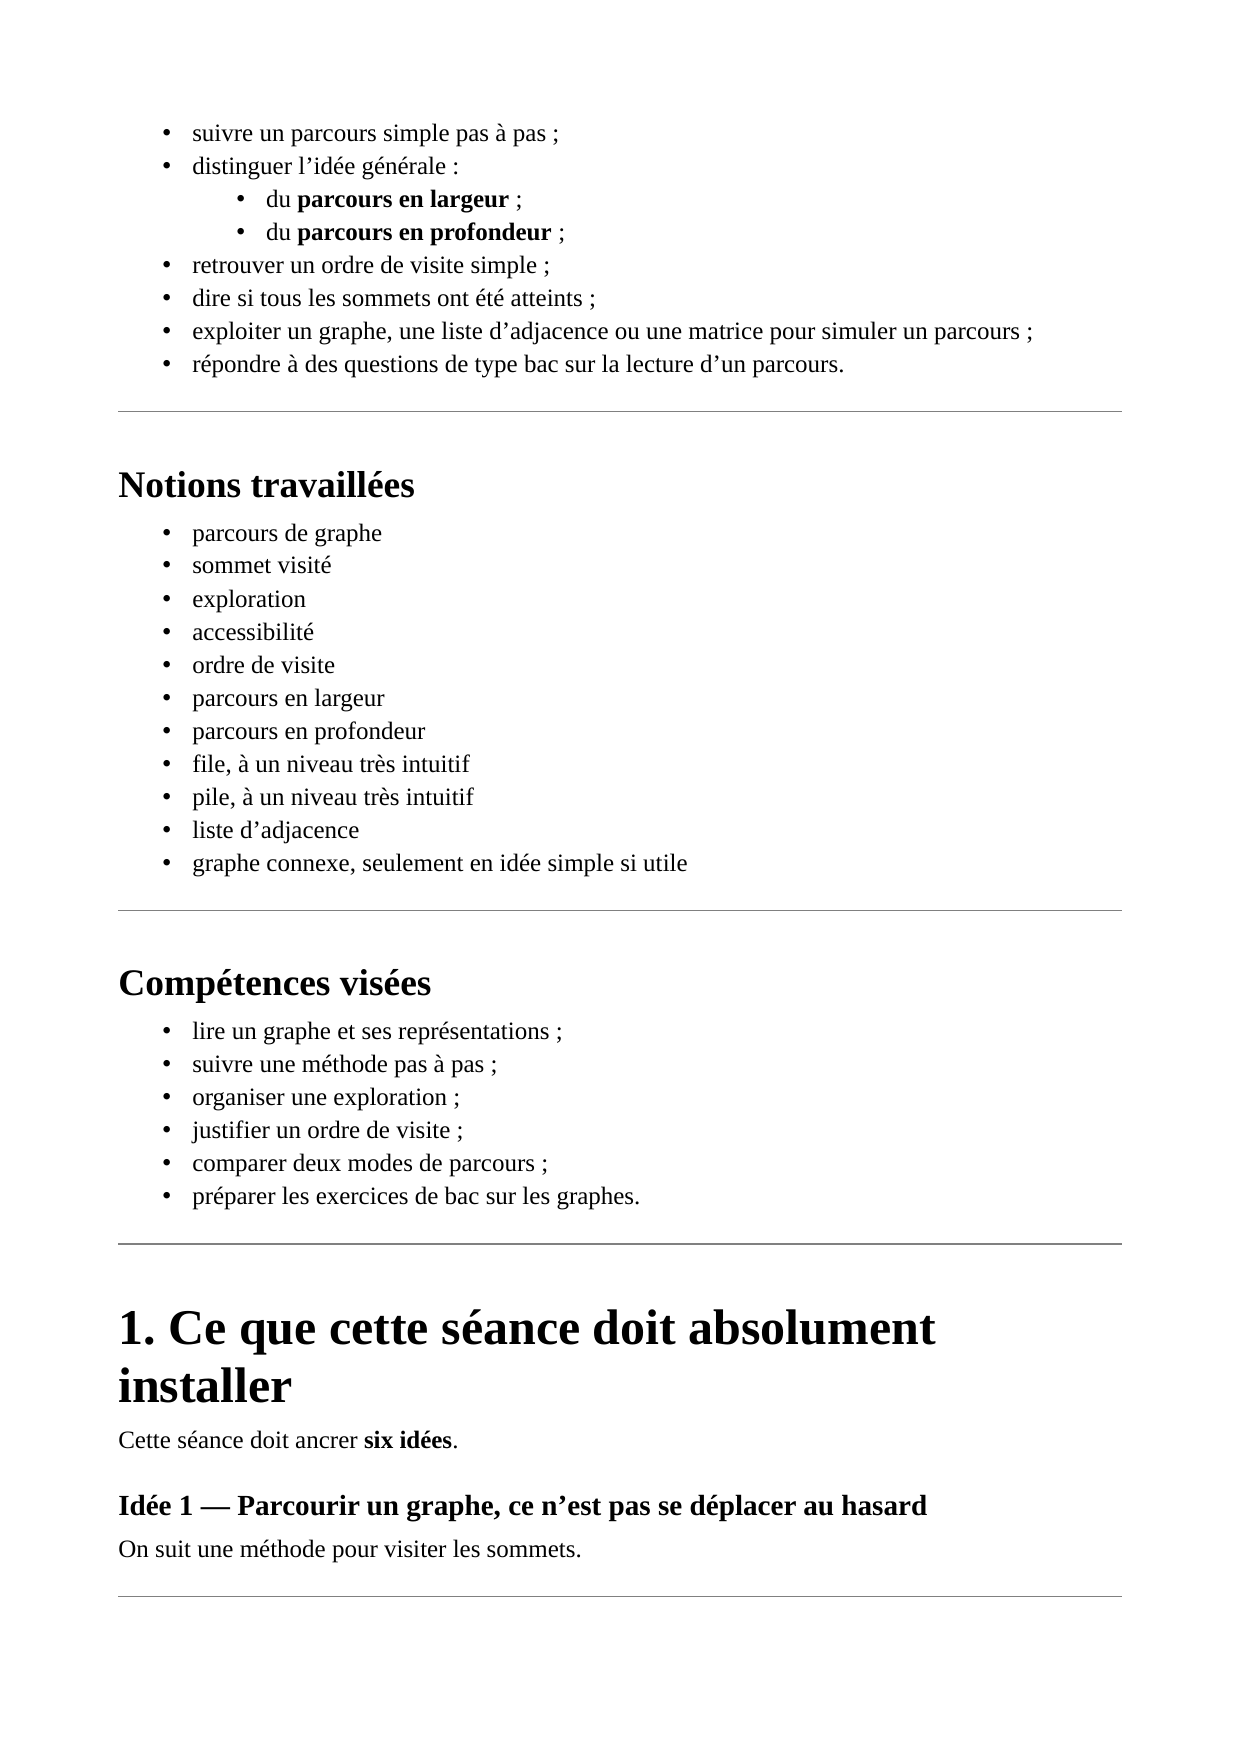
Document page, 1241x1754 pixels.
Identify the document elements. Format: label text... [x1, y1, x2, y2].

list pile, à un niveau très intuitif [162, 782, 1122, 811]
list du parcours en profondeur ; [236, 217, 1122, 246]
list parcours de graphe [162, 518, 1122, 546]
list dire si tous les sommets ont été atteints ; [162, 283, 1122, 312]
list retrouver un ordre de visite simple ; [162, 250, 1122, 279]
list lire un graphe et ses représentations ; [162, 1016, 1122, 1045]
list parcours en largeur [162, 683, 1122, 711]
list suivre un parcours simple pas à pas ; [162, 118, 1122, 147]
list répondre à des questions de type bac sur la lecture d’un parcours. [162, 349, 1122, 378]
list graphe connexe, seulement en idée simple si utile [162, 848, 1122, 877]
list justifier un ordre de visite ; [162, 1115, 1122, 1144]
list exploiter un graphe, une liste d’adjacence ou une matrice pour simuler un parcours ; [162, 316, 1122, 345]
list liste d’adjacence [162, 815, 1122, 843]
list accessibilité [162, 617, 1122, 645]
subtitle Idée 1 — Parcourir un graphe, ce n’est pas se déplacer au hasard [118, 1488, 1122, 1521]
list préparer les exercices de bac sur les graphes. [162, 1181, 1122, 1210]
subtitle Compétences visées [118, 961, 1122, 1004]
list ordre de visite [162, 650, 1122, 678]
subtitle 1. Ce que cette séance doit absolument installer [118, 1298, 1122, 1413]
list file, à un niveau très intuitif [162, 749, 1122, 777]
list exploration [162, 584, 1122, 612]
list parcours en profondeur [162, 716, 1122, 744]
text Cette séance doit ancrer six idées. [118, 1426, 1122, 1454]
list organiser une exploration ; [162, 1082, 1122, 1111]
text On suit une méthode pour visiter les sommets. [118, 1534, 1122, 1563]
list suivre une méthode pas à pas ; [162, 1049, 1122, 1078]
list distinguer l’idée générale : [162, 151, 1122, 180]
list du parcours en largeur ; [236, 184, 1122, 213]
list sommet visité [162, 551, 1122, 579]
list comparer deux modes de parcours ; [162, 1148, 1122, 1177]
subtitle Notions travaillées [118, 462, 1122, 505]
